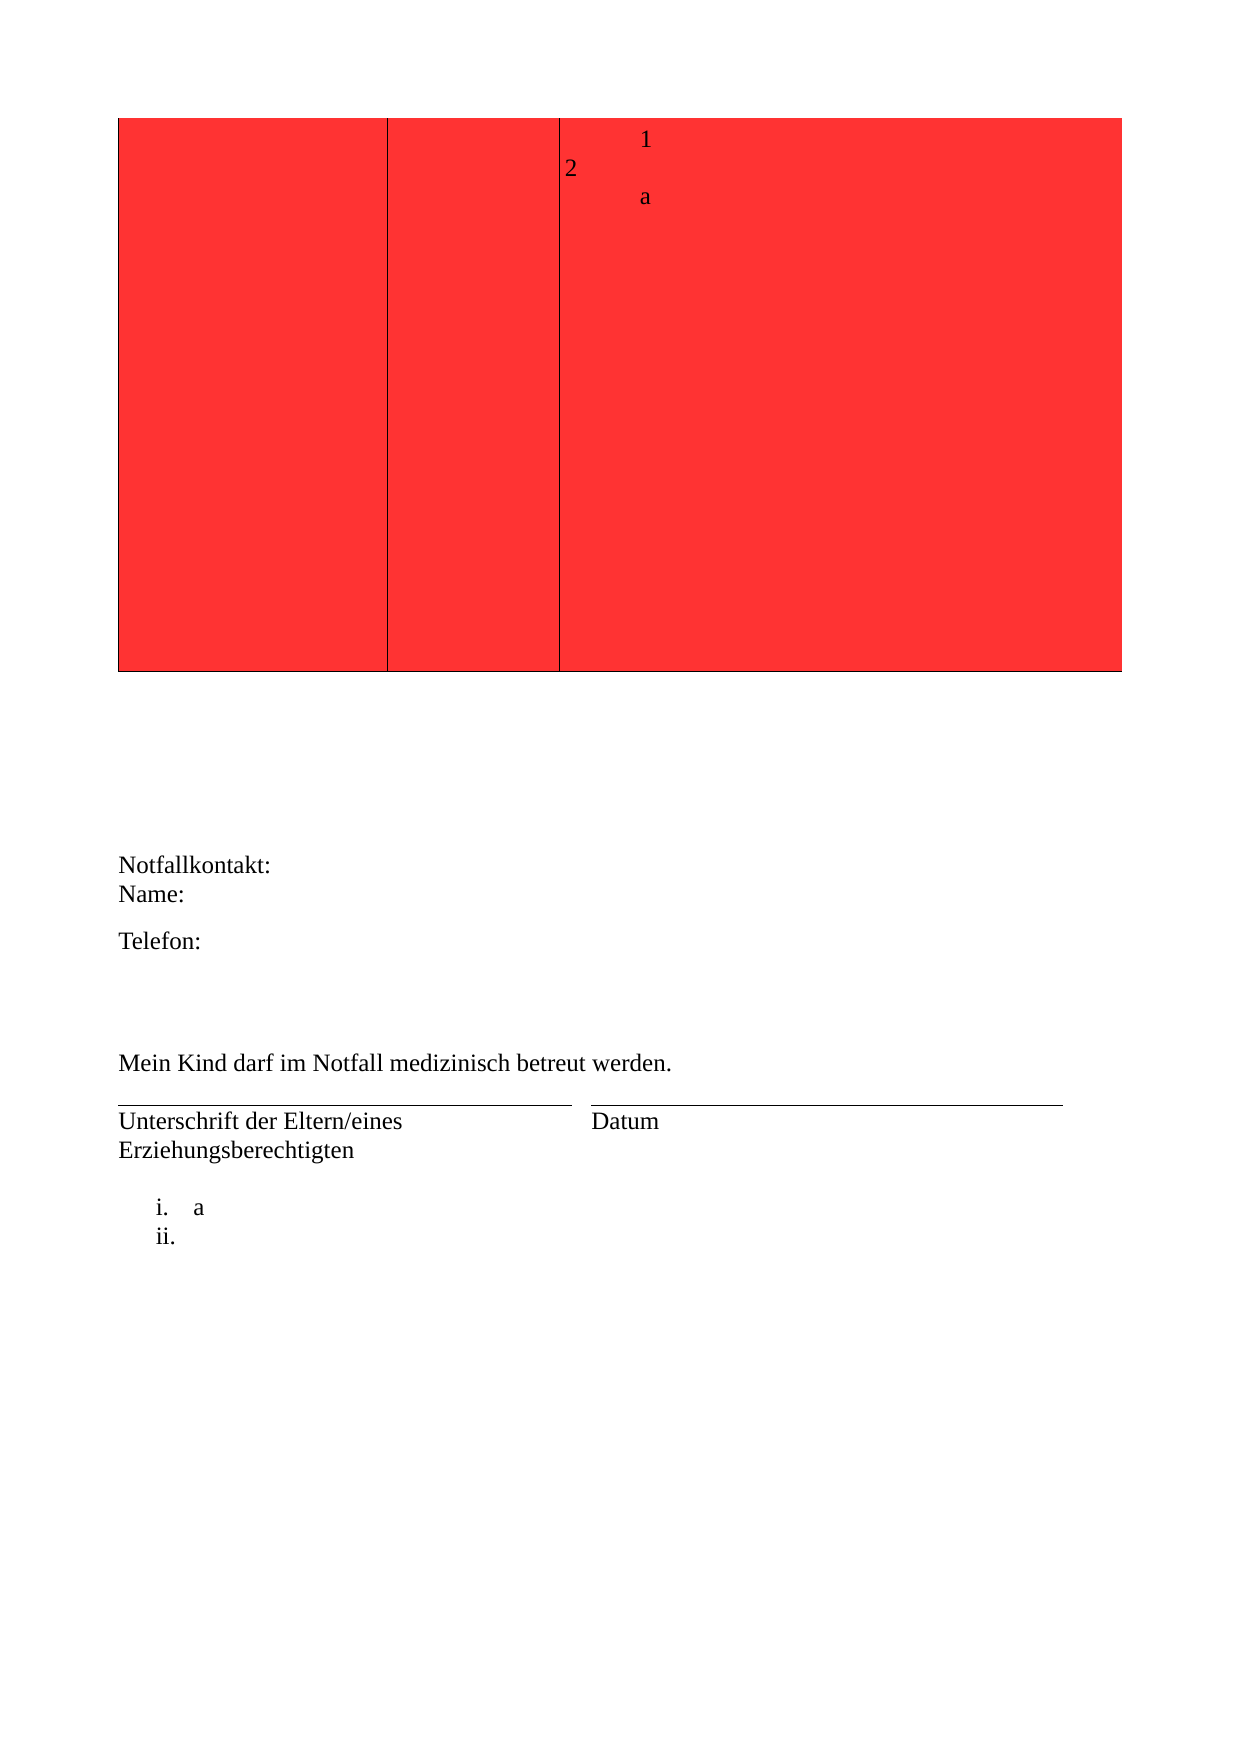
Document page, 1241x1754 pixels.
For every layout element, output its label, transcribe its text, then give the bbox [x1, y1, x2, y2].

table_cell Telefon: [118, 926, 217, 973]
table_header [572, 1076, 591, 1105]
list a [156, 1192, 1122, 1221]
table_header [118, 1076, 572, 1105]
table_header [118, 700, 1122, 850]
table_cell [217, 926, 1122, 973]
table_header [388, 118, 559, 671]
table_header [119, 118, 387, 671]
text Mein Kind darf im Notfall medizinisch betreut werden. [118, 1048, 1122, 1076]
text Notfallkontakt: [118, 850, 1122, 879]
table_cell Unterschrift der Eltern/eines Erziehungsberechtigten [118, 1106, 572, 1164]
table_header [591, 1076, 1063, 1105]
table_cell Datum [591, 1106, 1063, 1164]
table_cell [572, 1105, 591, 1164]
table_header Name: [118, 879, 217, 926]
table_header [217, 879, 1122, 926]
table_header 1 2 a [560, 118, 1122, 671]
